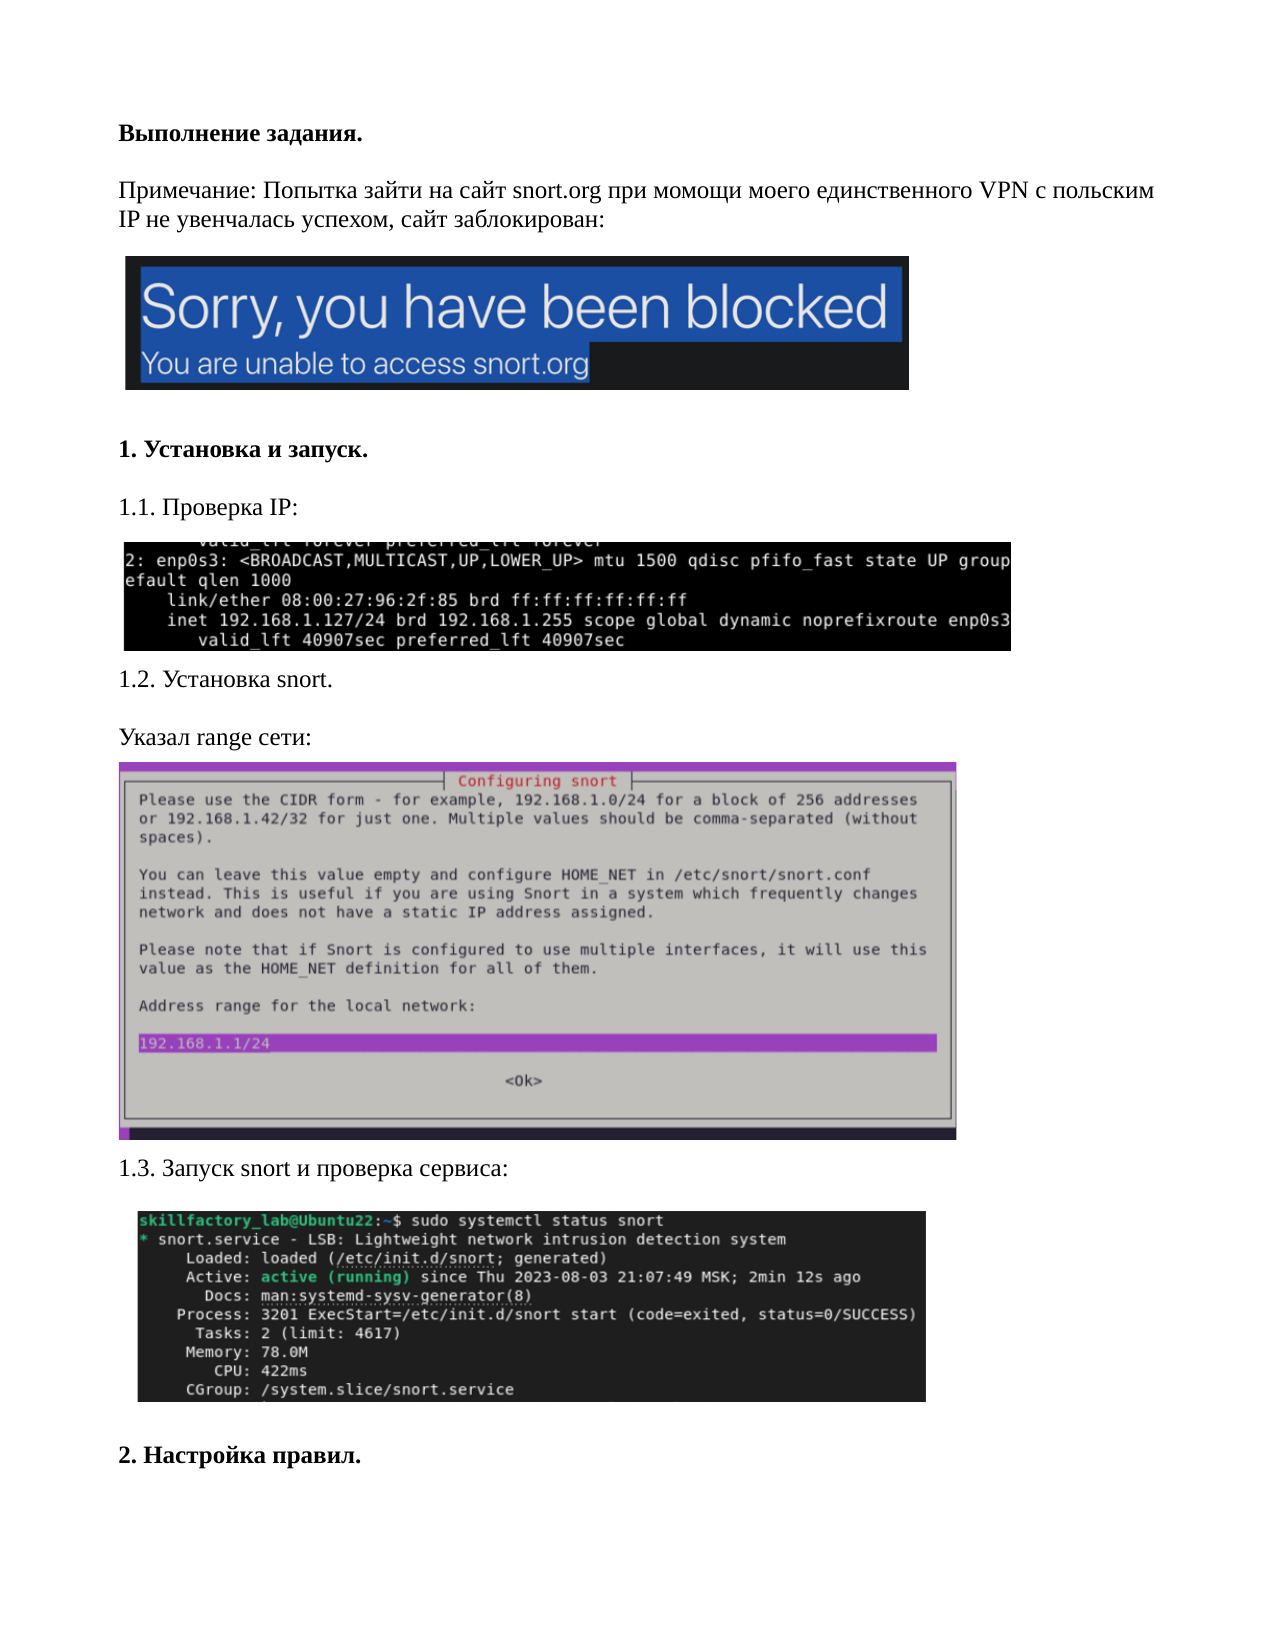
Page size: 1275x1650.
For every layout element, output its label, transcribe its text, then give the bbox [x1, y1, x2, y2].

picture [118, 761, 957, 1140]
text Примечание: Попытка зайти на сайт snort.org при момощи моего единственного VPN с польским IP не увенчалась успехом, сайт заблокирован: [118, 176, 1157, 233]
text Указал range сети: [118, 722, 1157, 751]
picture [137, 1210, 927, 1402]
text 1.2. Установка snort. [118, 664, 1157, 693]
text 1.1. Проверка IP: [118, 492, 1157, 521]
text 1. Установка и запуск. [118, 434, 1157, 463]
picture [123, 542, 1011, 651]
text 1.3. Запуск snort и проверка сервиса: [118, 1153, 1157, 1182]
picture [125, 256, 909, 390]
text Выполнение задания. [118, 118, 1157, 147]
text 2. Настройка правил. [118, 1441, 1157, 1469]
